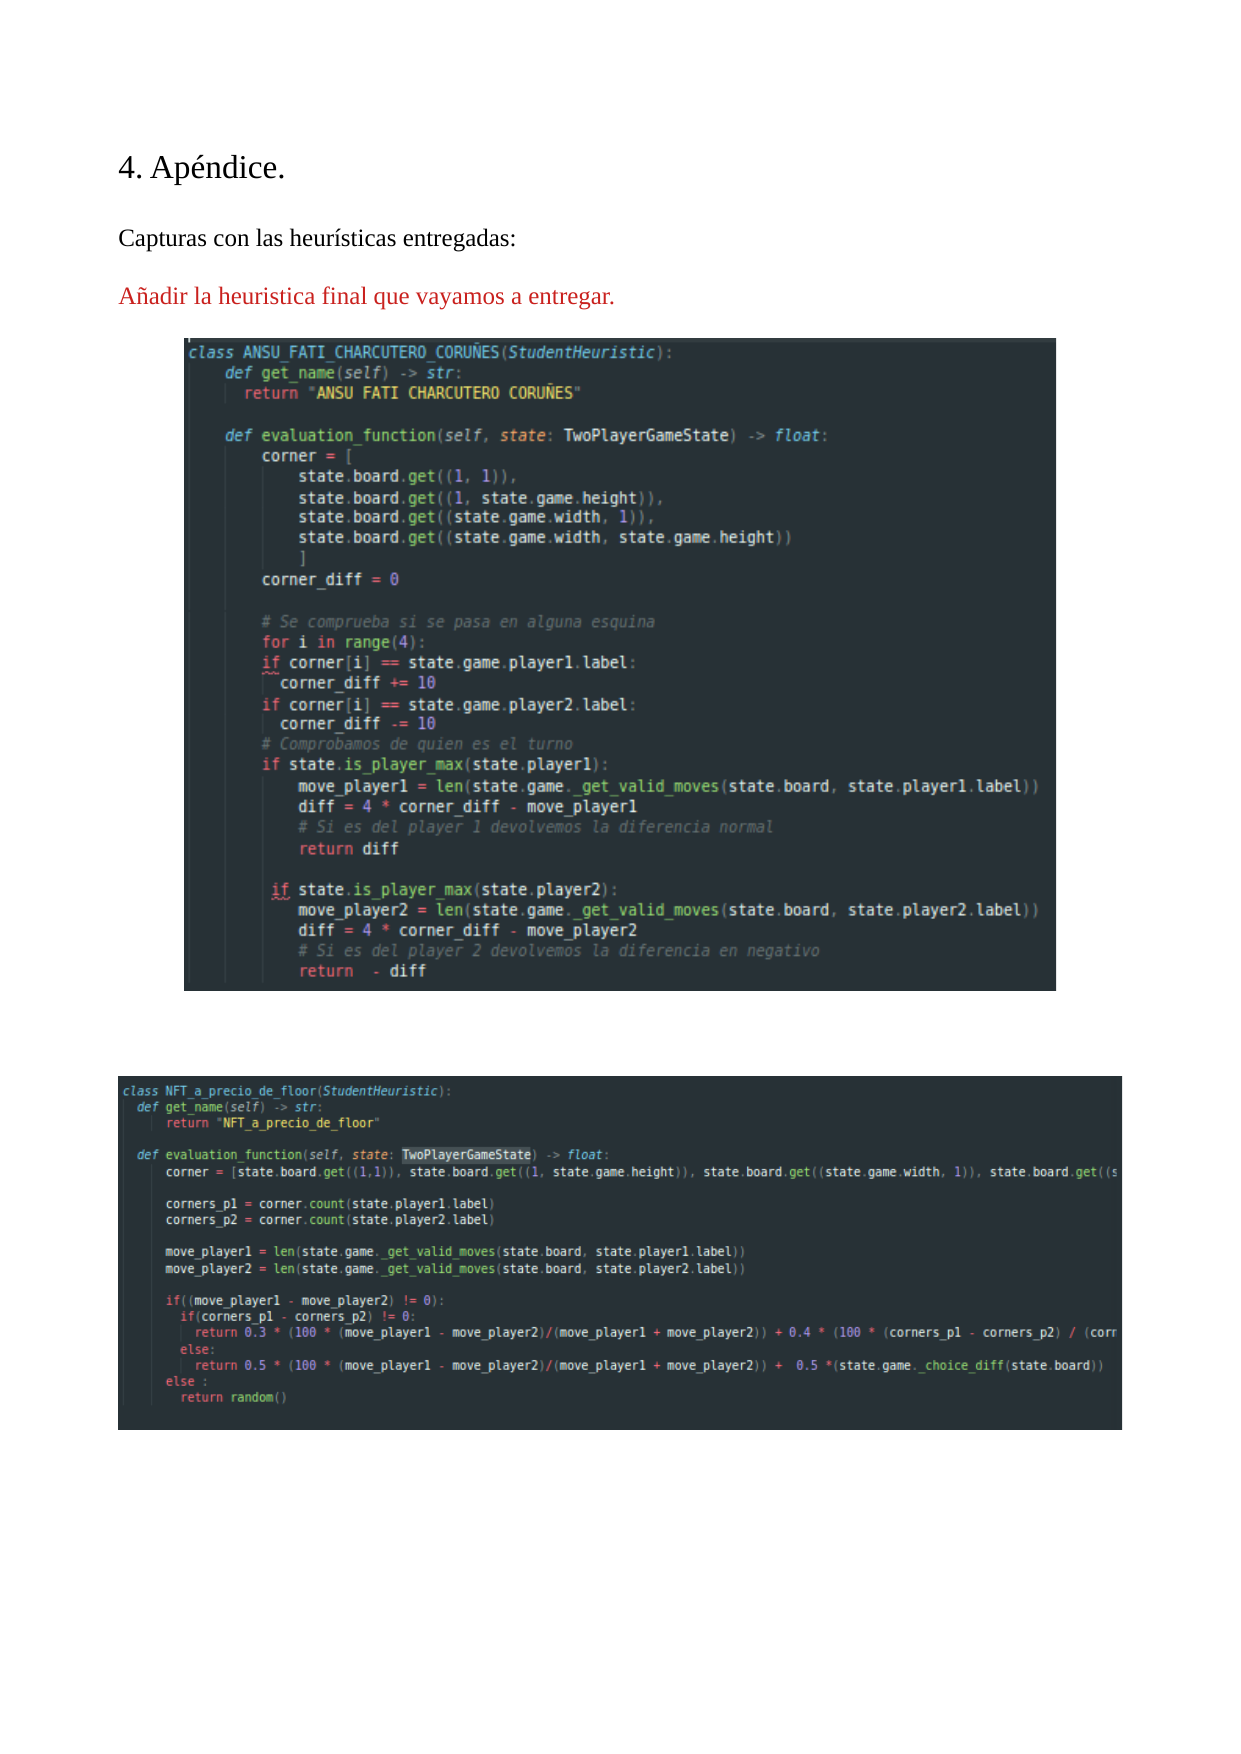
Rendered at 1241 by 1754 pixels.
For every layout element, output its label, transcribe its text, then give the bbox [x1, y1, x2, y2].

text 4. Apéndice. [118, 147, 1122, 185]
text Capturas con las heurísticas entregadas: [118, 223, 1122, 252]
text Añadir la heuristica final que vayamos a entregar. [118, 281, 1122, 310]
picture [184, 338, 1057, 991]
picture [118, 1076, 1123, 1430]
